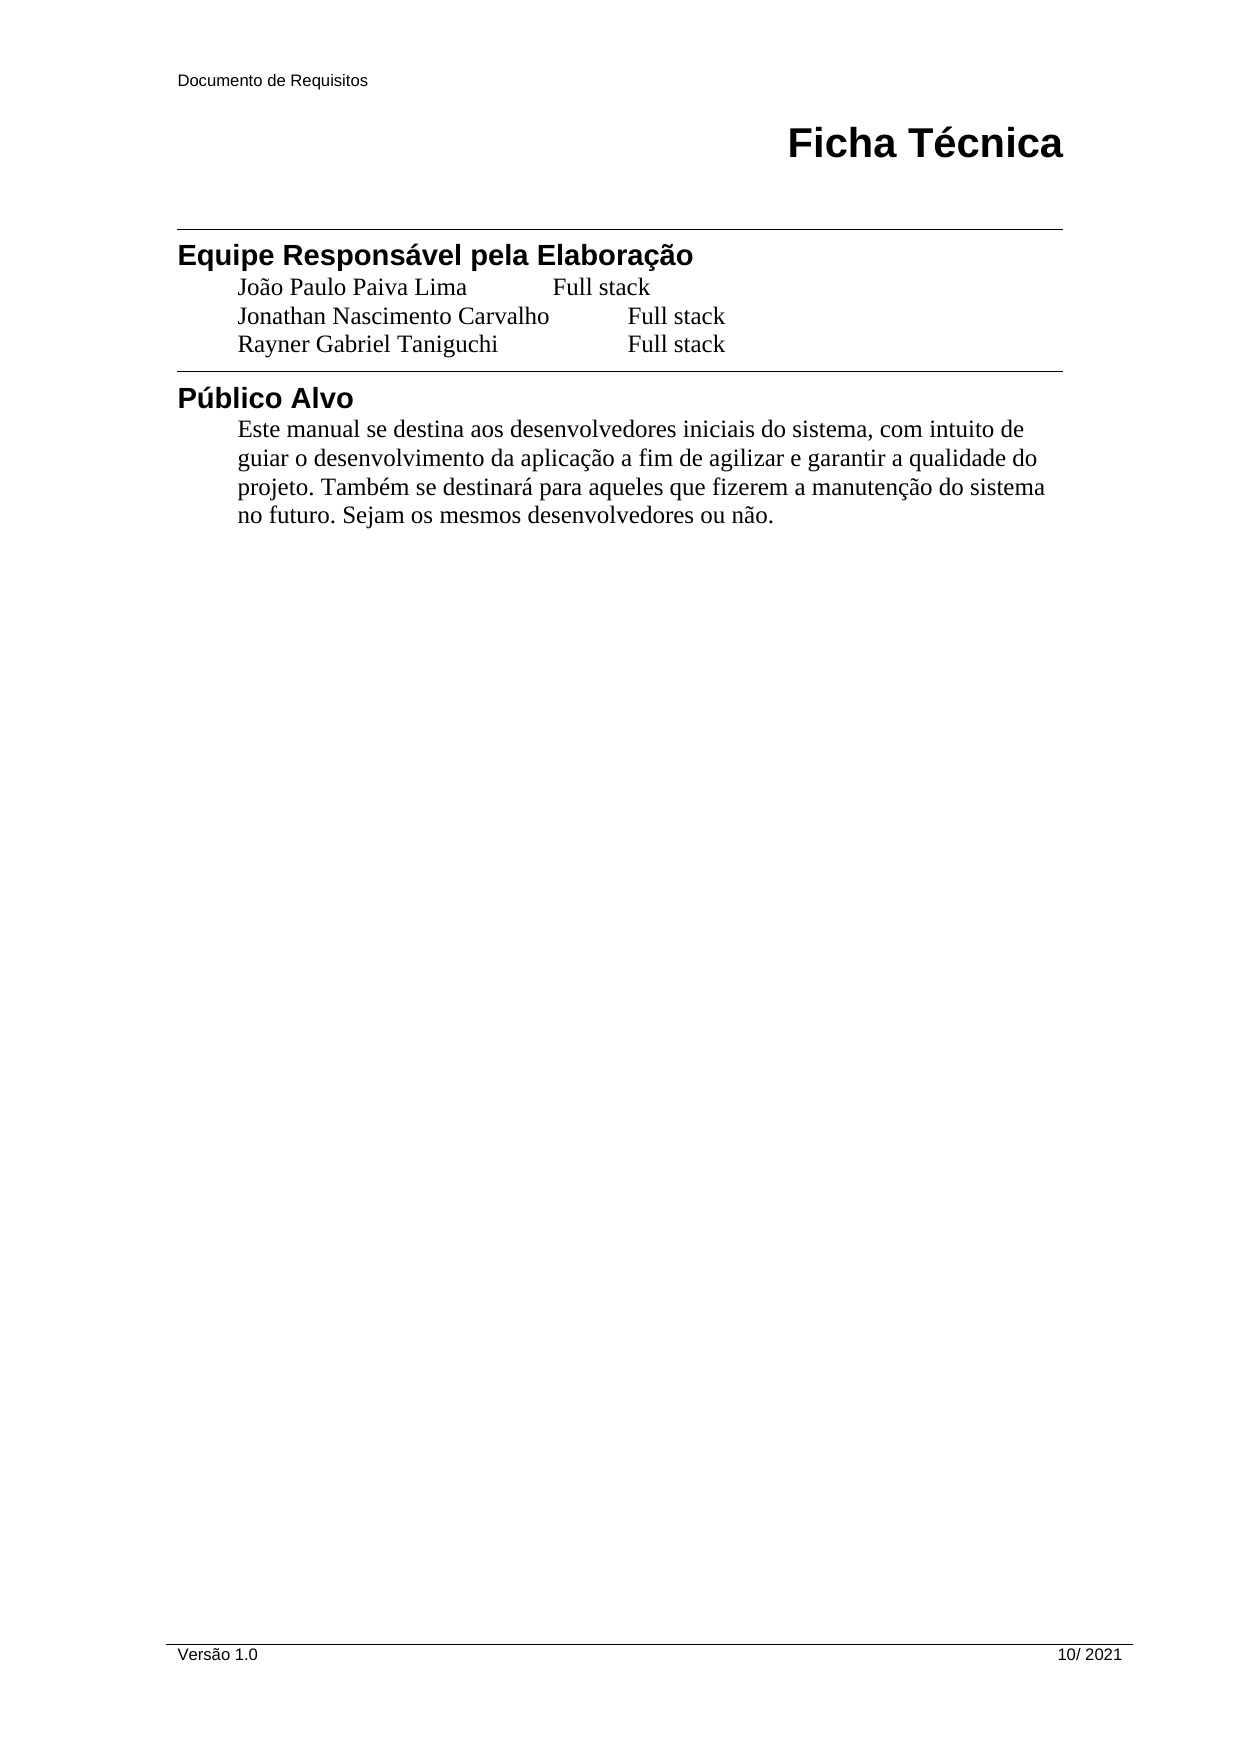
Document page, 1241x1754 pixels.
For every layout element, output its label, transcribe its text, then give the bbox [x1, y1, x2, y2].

text João Paulo Paiva Lima Full stack [237, 272, 1063, 301]
text Ficha Técnica [177, 118, 1063, 166]
text Jonathan Nascimento Carvalho Full stack [237, 301, 1063, 329]
text Público Alvo [177, 372, 1063, 414]
text Equipe Responsável pela Elaboração [177, 230, 1063, 272]
text Rayner Gabriel Taniguchi Full stack [237, 329, 1063, 358]
text Este manual se destina aos desenvolvedores iniciais do sistema, com intuito de guiar o desenvolvimento da aplicação a fim de agilizar e garantir a qualidade do projeto. Também se destinará para aqueles que fizerem a manutenção do sistema no futuro. Sejam os mesmos desenvolvedores ou não. [237, 414, 1063, 529]
